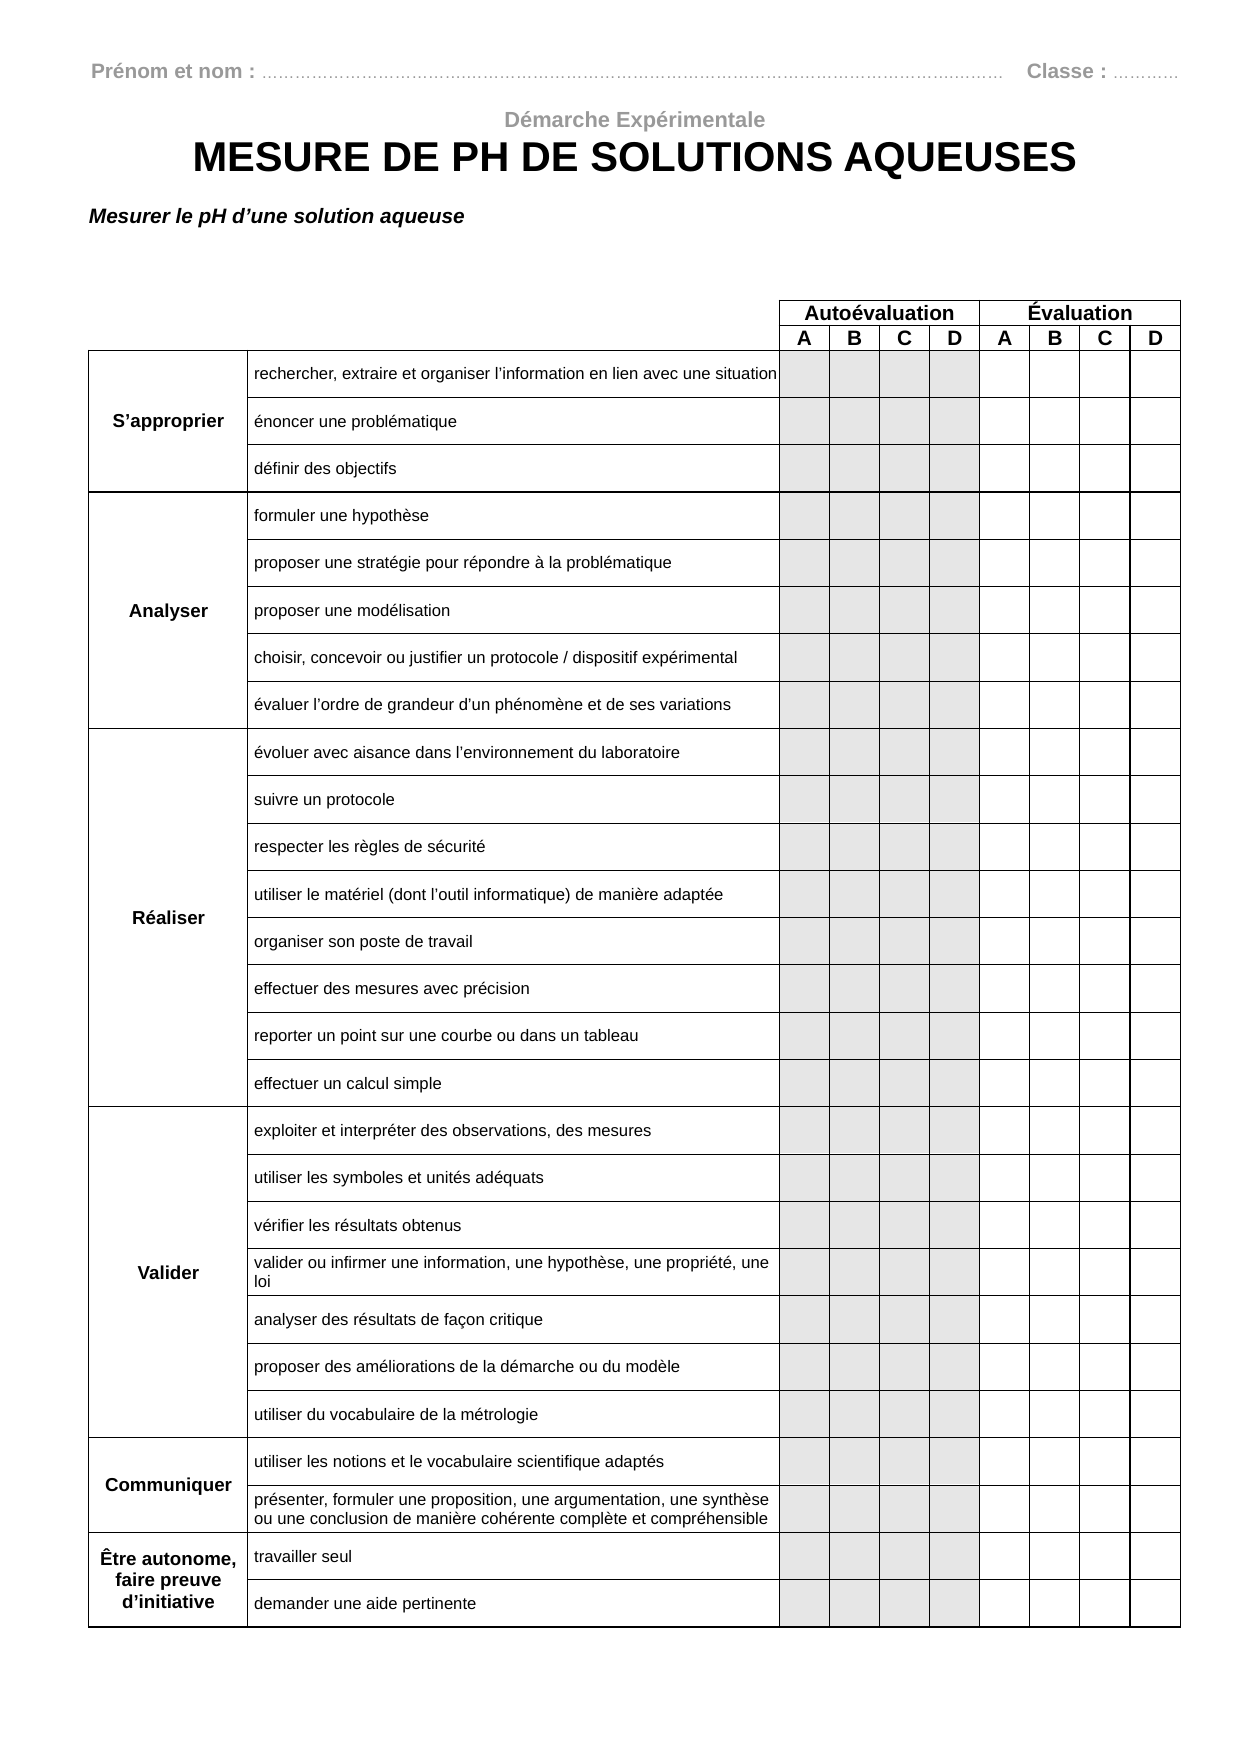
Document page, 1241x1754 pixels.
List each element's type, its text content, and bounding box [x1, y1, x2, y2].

table_cell [1080, 1533, 1129, 1579]
table_cell [1131, 1580, 1180, 1626]
table_cell [830, 1580, 879, 1626]
table_cell [780, 445, 829, 491]
table_cell [830, 1533, 879, 1579]
table_cell [780, 398, 829, 444]
table_cell [1131, 540, 1180, 586]
table_cell [1030, 1344, 1079, 1390]
table_cell [930, 776, 979, 822]
table_cell [830, 1438, 879, 1484]
table_cell [880, 965, 929, 1012]
table_cell B [1030, 326, 1079, 349]
table_cell [830, 634, 879, 681]
table_cell D [930, 326, 979, 349]
table_cell [930, 1580, 979, 1626]
table_cell [980, 824, 1029, 870]
table_cell [880, 1580, 929, 1626]
table_cell [1030, 1438, 1079, 1484]
table_cell [980, 682, 1029, 728]
table_cell [780, 871, 829, 917]
table_cell [1030, 1107, 1079, 1153]
table_header Évaluation [980, 301, 1180, 324]
table_cell [880, 1060, 929, 1106]
table_cell [980, 587, 1029, 633]
table_cell Valider [89, 1107, 247, 1437]
table_cell [1131, 351, 1180, 397]
table_cell [1030, 493, 1079, 539]
table_cell [1030, 1013, 1079, 1059]
table_cell [1030, 398, 1079, 444]
table_cell [1030, 445, 1079, 491]
table_cell C [880, 326, 929, 349]
table_cell [980, 1155, 1029, 1201]
table_cell [980, 1249, 1029, 1295]
table_cell [1131, 445, 1180, 491]
table_cell [780, 634, 829, 681]
table_cell [980, 1438, 1029, 1484]
table_cell proposer des améliorations de la démarche ou du modèle [248, 1344, 779, 1390]
table_cell [1080, 634, 1129, 681]
table_cell [830, 776, 879, 822]
table_cell effectuer un calcul simple [248, 1060, 779, 1106]
table_cell [1131, 398, 1180, 444]
table_cell [780, 587, 829, 633]
table_cell [880, 351, 929, 397]
table_cell [780, 1013, 829, 1059]
table_cell présenter, formuler une proposition, une argumentation, une synthèse ou une conclusion de manière cohérente complète et compréhensible [248, 1486, 779, 1532]
table_cell reporter un point sur une courbe ou dans un tableau [248, 1013, 779, 1059]
table_cell [1080, 445, 1129, 491]
table_cell définir des objectifs [248, 445, 779, 491]
table_cell [1131, 1344, 1180, 1390]
table_cell travailler seul [248, 1533, 779, 1579]
table_cell [1131, 634, 1180, 681]
table_cell [1080, 1249, 1129, 1295]
table_cell [930, 729, 979, 775]
table_cell [780, 918, 829, 964]
table_cell [1131, 1107, 1180, 1153]
table_cell [1131, 493, 1180, 539]
table_cell [1080, 1580, 1129, 1626]
table_cell [1030, 776, 1079, 822]
table_cell [980, 1391, 1029, 1437]
table_cell Analyser [89, 493, 247, 728]
table_cell [1131, 729, 1180, 775]
table_cell [1030, 351, 1079, 397]
table_cell [1131, 1060, 1180, 1106]
table_cell [1030, 634, 1079, 681]
table_cell [880, 682, 929, 728]
table_cell exploiter et interpréter des observations, des mesures [248, 1107, 779, 1153]
table_cell [930, 965, 979, 1012]
table_cell [930, 918, 979, 964]
table_cell [880, 1296, 929, 1343]
table_cell [1030, 729, 1079, 775]
table_cell utiliser le matériel (dont l’outil informatique) de manière adaptée [248, 871, 779, 917]
table_cell [880, 1155, 929, 1201]
table_cell demander une aide pertinente [248, 1580, 779, 1626]
table_cell [1030, 1296, 1079, 1343]
table_cell [930, 682, 979, 728]
table_cell [780, 1107, 829, 1153]
table_cell [980, 1202, 1029, 1248]
table_cell [1131, 587, 1180, 633]
table_cell [830, 1107, 879, 1153]
table_cell [830, 729, 879, 775]
table_cell [830, 918, 879, 964]
table_cell [1030, 1060, 1079, 1106]
table_cell A [780, 326, 829, 349]
table_cell [780, 1202, 829, 1248]
table_header [248, 300, 779, 324]
table_cell [930, 493, 979, 539]
table_cell [1131, 776, 1180, 822]
table_cell [880, 1013, 929, 1059]
table_cell [780, 1155, 829, 1201]
table_cell [1030, 1202, 1079, 1248]
table_cell [1080, 918, 1129, 964]
table_cell [880, 445, 929, 491]
table_cell rechercher, extraire et organiser l’information en lien avec une situation [248, 351, 779, 397]
table_cell [880, 871, 929, 917]
table_cell utiliser les notions et le vocabulaire scientifique adaptés [248, 1438, 779, 1484]
table_cell vérifier les résultats obtenus [248, 1202, 779, 1248]
table_cell [1131, 824, 1180, 870]
table_cell [880, 493, 929, 539]
table_cell [830, 1155, 879, 1201]
table_cell [1080, 682, 1129, 728]
table_cell [980, 1013, 1029, 1059]
table_cell [980, 1580, 1029, 1626]
table_cell [830, 1249, 879, 1295]
table_cell [1080, 587, 1129, 633]
table_cell [930, 1107, 979, 1153]
table_cell [830, 351, 879, 397]
table_cell proposer une stratégie pour répondre à la problématique [248, 540, 779, 586]
table_cell évaluer l’ordre de grandeur d’un phénomène et de ses variations [248, 682, 779, 728]
table_cell [780, 1391, 829, 1437]
table_cell [1080, 1344, 1129, 1390]
table_cell proposer une modélisation [248, 587, 779, 633]
table_cell [780, 965, 829, 1012]
table_cell [1131, 1296, 1180, 1343]
table_cell [1030, 918, 1079, 964]
table_cell [930, 445, 979, 491]
table_cell [1131, 1438, 1180, 1484]
table_cell [980, 729, 1029, 775]
table_cell [1080, 729, 1129, 775]
table_cell [830, 682, 879, 728]
table_cell [1131, 1202, 1180, 1248]
table_cell [930, 634, 979, 681]
table_cell [89, 325, 248, 349]
table_cell [830, 1013, 879, 1059]
table_cell [880, 398, 929, 444]
table_cell [780, 1438, 829, 1484]
table_cell [930, 871, 979, 917]
table_cell [980, 445, 1029, 491]
table_cell [930, 1013, 979, 1059]
text Prénom et nom : ……………………………….…………………………………………………………………………….……… Classe : ………… [88, 59, 1181, 83]
table_cell [1131, 1155, 1180, 1201]
table_cell [1080, 493, 1129, 539]
table_header [89, 300, 248, 324]
table_cell [930, 1249, 979, 1295]
table_cell [880, 1438, 929, 1484]
table_cell [980, 1107, 1029, 1153]
table_cell [980, 776, 1029, 822]
table_cell [1131, 918, 1180, 964]
table_cell [880, 918, 929, 964]
table_cell [980, 965, 1029, 1012]
table_cell [830, 493, 879, 539]
table_cell [830, 1202, 879, 1248]
table_cell [930, 540, 979, 586]
text Mesure de pH de solutions aqueuses [88, 132, 1181, 180]
table_cell organiser son poste de travail [248, 918, 779, 964]
table_cell Communiquer [89, 1438, 247, 1532]
table_cell [780, 540, 829, 586]
table_cell [1080, 1438, 1129, 1484]
table_cell [980, 1060, 1029, 1106]
table_cell [980, 918, 1029, 964]
table_cell énoncer une problématique [248, 398, 779, 444]
table_cell [830, 1060, 879, 1106]
table_cell [930, 351, 979, 397]
table_cell [930, 1438, 979, 1484]
table_cell S’approprier [89, 351, 247, 491]
table_cell [830, 540, 879, 586]
table_cell formuler une hypothèse [248, 493, 779, 539]
table_cell [880, 587, 929, 633]
table_cell [1030, 1155, 1079, 1201]
table_cell [780, 1060, 829, 1106]
table_cell [1080, 824, 1129, 870]
table_cell [830, 965, 879, 1012]
table_cell valider ou infirmer une information, une hypothèse, une propriété, une loi [248, 1249, 779, 1295]
table_cell [780, 776, 829, 822]
table_cell [830, 1344, 879, 1390]
table_cell [830, 398, 879, 444]
table_cell [780, 493, 829, 539]
table_cell [880, 1202, 929, 1248]
table_cell [780, 682, 829, 728]
table_cell A [980, 326, 1029, 349]
table_cell [980, 1533, 1029, 1579]
table_cell [930, 1344, 979, 1390]
table_cell [1131, 1533, 1180, 1579]
table_cell [1030, 965, 1079, 1012]
table_cell [780, 729, 829, 775]
table_cell [880, 1344, 929, 1390]
table_cell [980, 493, 1029, 539]
table_cell [1080, 540, 1129, 586]
table_cell [880, 540, 929, 586]
table_cell [1080, 1107, 1129, 1153]
table_cell [980, 398, 1029, 444]
table_cell suivre un protocole [248, 776, 779, 822]
table_cell [1030, 1391, 1079, 1437]
table_cell [930, 1391, 979, 1437]
table_cell [1030, 682, 1079, 728]
table_cell [780, 1486, 829, 1532]
table_header Autoévaluation [780, 301, 979, 324]
table_cell [880, 1486, 929, 1532]
table_cell effectuer des mesures avec précision [248, 965, 779, 1012]
table_cell [1080, 776, 1129, 822]
table_cell [1030, 1580, 1079, 1626]
table_cell utiliser du vocabulaire de la métrologie [248, 1391, 779, 1437]
table_cell [980, 351, 1029, 397]
table_cell [980, 1344, 1029, 1390]
table_cell [1080, 1013, 1129, 1059]
table_cell [780, 1533, 829, 1579]
table_cell [880, 729, 929, 775]
table_cell [1030, 1486, 1079, 1532]
table_cell [880, 1107, 929, 1153]
table_cell [830, 1296, 879, 1343]
table_cell [1080, 351, 1129, 397]
table_cell [880, 824, 929, 870]
text Mesurer le pH d’une solution aqueuse [88, 204, 1181, 228]
table_cell choisir, concevoir ou justifier un protocole / dispositif expérimental [248, 634, 779, 681]
table_cell [880, 776, 929, 822]
table_cell respecter les règles de sécurité [248, 824, 779, 870]
table_cell [830, 871, 879, 917]
table_cell [1030, 1249, 1079, 1295]
table_cell [830, 445, 879, 491]
table_cell [1080, 965, 1129, 1012]
table_cell [980, 1486, 1029, 1532]
table_cell [880, 1391, 929, 1437]
table_cell [830, 1391, 879, 1437]
table_cell évoluer avec aisance dans l’environnement du laboratoire [248, 729, 779, 775]
table_cell [1080, 1486, 1129, 1532]
table_cell [1131, 1013, 1180, 1059]
table_cell [1030, 540, 1079, 586]
table_cell [980, 871, 1029, 917]
table_cell [780, 351, 829, 397]
table_cell [1030, 1533, 1079, 1579]
table_cell [1080, 1155, 1129, 1201]
table_cell [1080, 1391, 1129, 1437]
table_cell [1131, 1391, 1180, 1437]
table_cell [1080, 398, 1129, 444]
table_cell [830, 1486, 879, 1532]
table_cell [880, 1533, 929, 1579]
table_cell Réaliser [89, 729, 247, 1106]
table_cell [930, 398, 979, 444]
table_cell [1080, 871, 1129, 917]
table_cell [1131, 1486, 1180, 1532]
table_cell [1131, 871, 1180, 917]
table_cell [1131, 965, 1180, 1012]
table_cell [780, 1296, 829, 1343]
table_cell [930, 1296, 979, 1343]
table_cell [930, 824, 979, 870]
table_cell [830, 587, 879, 633]
table_cell [1030, 587, 1079, 633]
table_cell [780, 1249, 829, 1295]
table_cell [780, 1580, 829, 1626]
text Démarche Expérimentale [88, 107, 1181, 132]
table_cell Être autonome, faire preuve d’initiative [89, 1533, 247, 1626]
table_cell [780, 824, 829, 870]
table_cell [1131, 1249, 1180, 1295]
table_cell C [1080, 326, 1129, 349]
table_cell [880, 1249, 929, 1295]
table_cell [930, 1155, 979, 1201]
table_cell utiliser les symboles et unités adéquats [248, 1155, 779, 1201]
table_cell [980, 540, 1029, 586]
table_cell [1030, 871, 1079, 917]
table_cell [980, 634, 1029, 681]
table_cell [1080, 1060, 1129, 1106]
table_cell [1080, 1296, 1129, 1343]
table_cell [930, 1202, 979, 1248]
table_cell [930, 1486, 979, 1532]
table_cell [830, 824, 879, 870]
table_cell [930, 1060, 979, 1106]
table_cell [930, 587, 979, 633]
table_cell B [830, 326, 879, 349]
table_cell [248, 325, 779, 349]
table_cell [930, 1533, 979, 1579]
table_cell [780, 1344, 829, 1390]
table_cell [1080, 1202, 1129, 1248]
table_cell [880, 634, 929, 681]
table_cell analyser des résultats de façon critique [248, 1296, 779, 1343]
table_cell D [1131, 326, 1180, 349]
table_cell [1131, 682, 1180, 728]
table_cell [980, 1296, 1029, 1343]
table_cell [1030, 824, 1079, 870]
